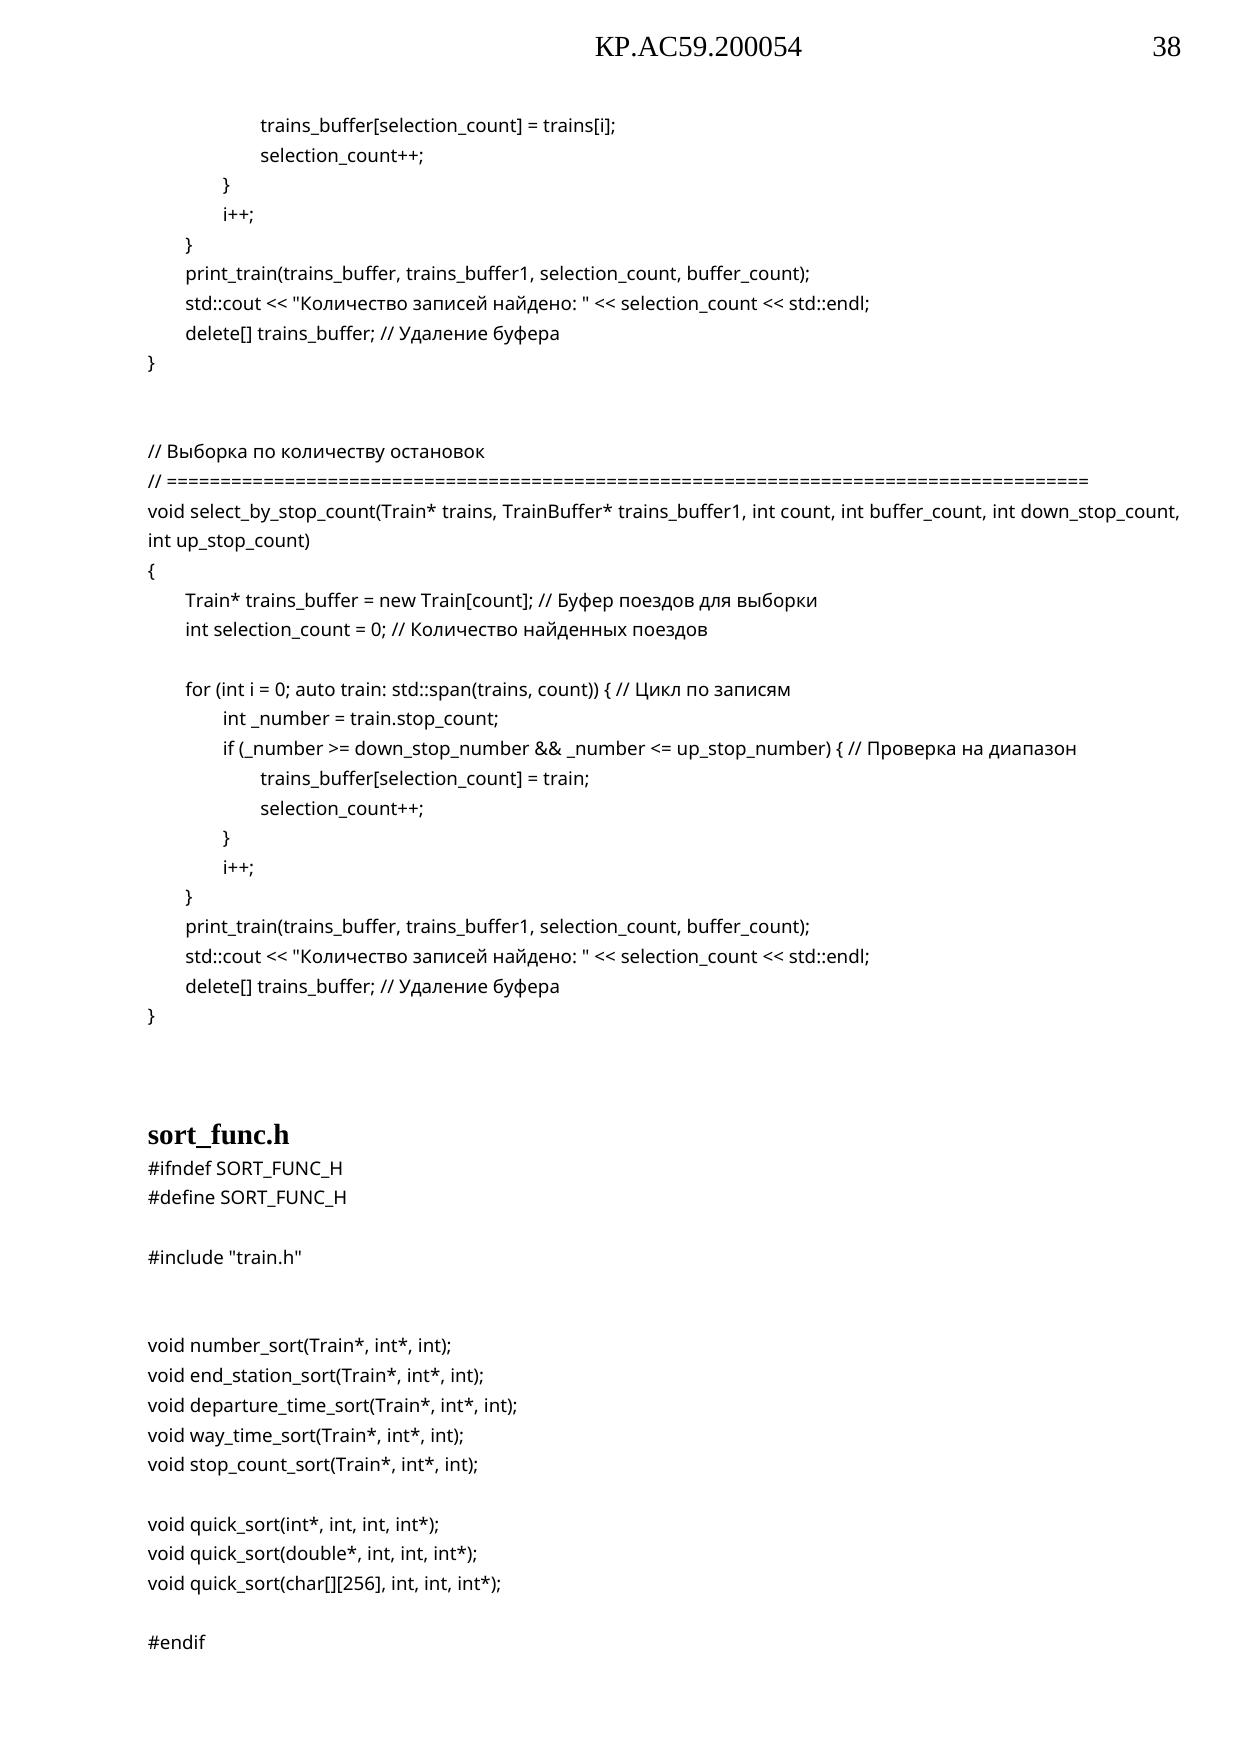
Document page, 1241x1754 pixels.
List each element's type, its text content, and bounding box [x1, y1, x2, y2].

text void quick_sort(int*, int, int, int*); [148, 1507, 1181, 1536]
text void number_sort(Train*, int*, int); [148, 1329, 1181, 1358]
list for (int i = 0; auto train: std::span(trains, count)) { // Цикл по записям [185, 672, 1181, 702]
text void quick_sort(double*, int, int, int*); [148, 1536, 1181, 1566]
list int selection_count = 0; // Количество найденных поездов [185, 612, 1181, 642]
list std::cout << "Количество записей найдено: " << selection_count << std::endl; [185, 286, 1181, 316]
list } [223, 820, 1181, 850]
text void way_time_sort(Train*, int*, int); [148, 1418, 1181, 1447]
list } [185, 227, 1181, 256]
list selection_count++; [260, 138, 1181, 167]
text #ifndef SORT_FUNC_H [148, 1151, 1181, 1180]
list Train* trains_buffer = new Train[count]; // Буфер поездов для выборки [185, 583, 1181, 612]
list i++; [223, 197, 1181, 227]
text // ====================================================================================== [148, 464, 1181, 494]
text sort_func.h [148, 1117, 1181, 1151]
list trains_buffer[selection_count] = train; [260, 761, 1181, 791]
list } [185, 880, 1181, 909]
list std::cout << "Количество записей найдено: " << selection_count << std::endl; [185, 939, 1181, 969]
list } [223, 167, 1181, 197]
list trains_buffer[selection_count] = trains[i]; [260, 108, 1181, 138]
text #define SORT_FUNC_H [148, 1180, 1181, 1210]
text // Выборка по количеству остановок [148, 434, 1181, 464]
text void select_by_stop_count(Train* trains, TrainBuffer* trains_buffer1, int count, int buffer_count, int down_stop_count, int up_stop_count) [148, 494, 1181, 553]
text void quick_sort(char[][256], int, int, int*); [148, 1566, 1181, 1596]
list int _number = train.stop_count; [223, 702, 1181, 731]
list print_train(trains_buffer, trains_buffer1, selection_count, buffer_count); [185, 909, 1181, 939]
list i++; [223, 850, 1181, 880]
text } [148, 998, 1181, 1028]
list delete[] trains_buffer; // Удаление буфера [185, 969, 1181, 998]
list if (_number >= down_stop_number && _number <= up_stop_number) { // Проверка на диапазон [223, 731, 1181, 761]
text void departure_time_sort(Train*, int*, int); [148, 1388, 1181, 1418]
list print_train(trains_buffer, trains_buffer1, selection_count, buffer_count); [185, 256, 1181, 286]
text void stop_count_sort(Train*, int*, int); [148, 1447, 1181, 1477]
text void end_station_sort(Train*, int*, int); [148, 1358, 1181, 1388]
text #include "train.h" [148, 1240, 1181, 1269]
list selection_count++; [260, 791, 1181, 820]
list delete[] trains_buffer; // Удаление буфера [185, 316, 1181, 346]
text #endif [148, 1626, 1181, 1655]
text { [148, 553, 1181, 583]
text } [148, 346, 1181, 375]
